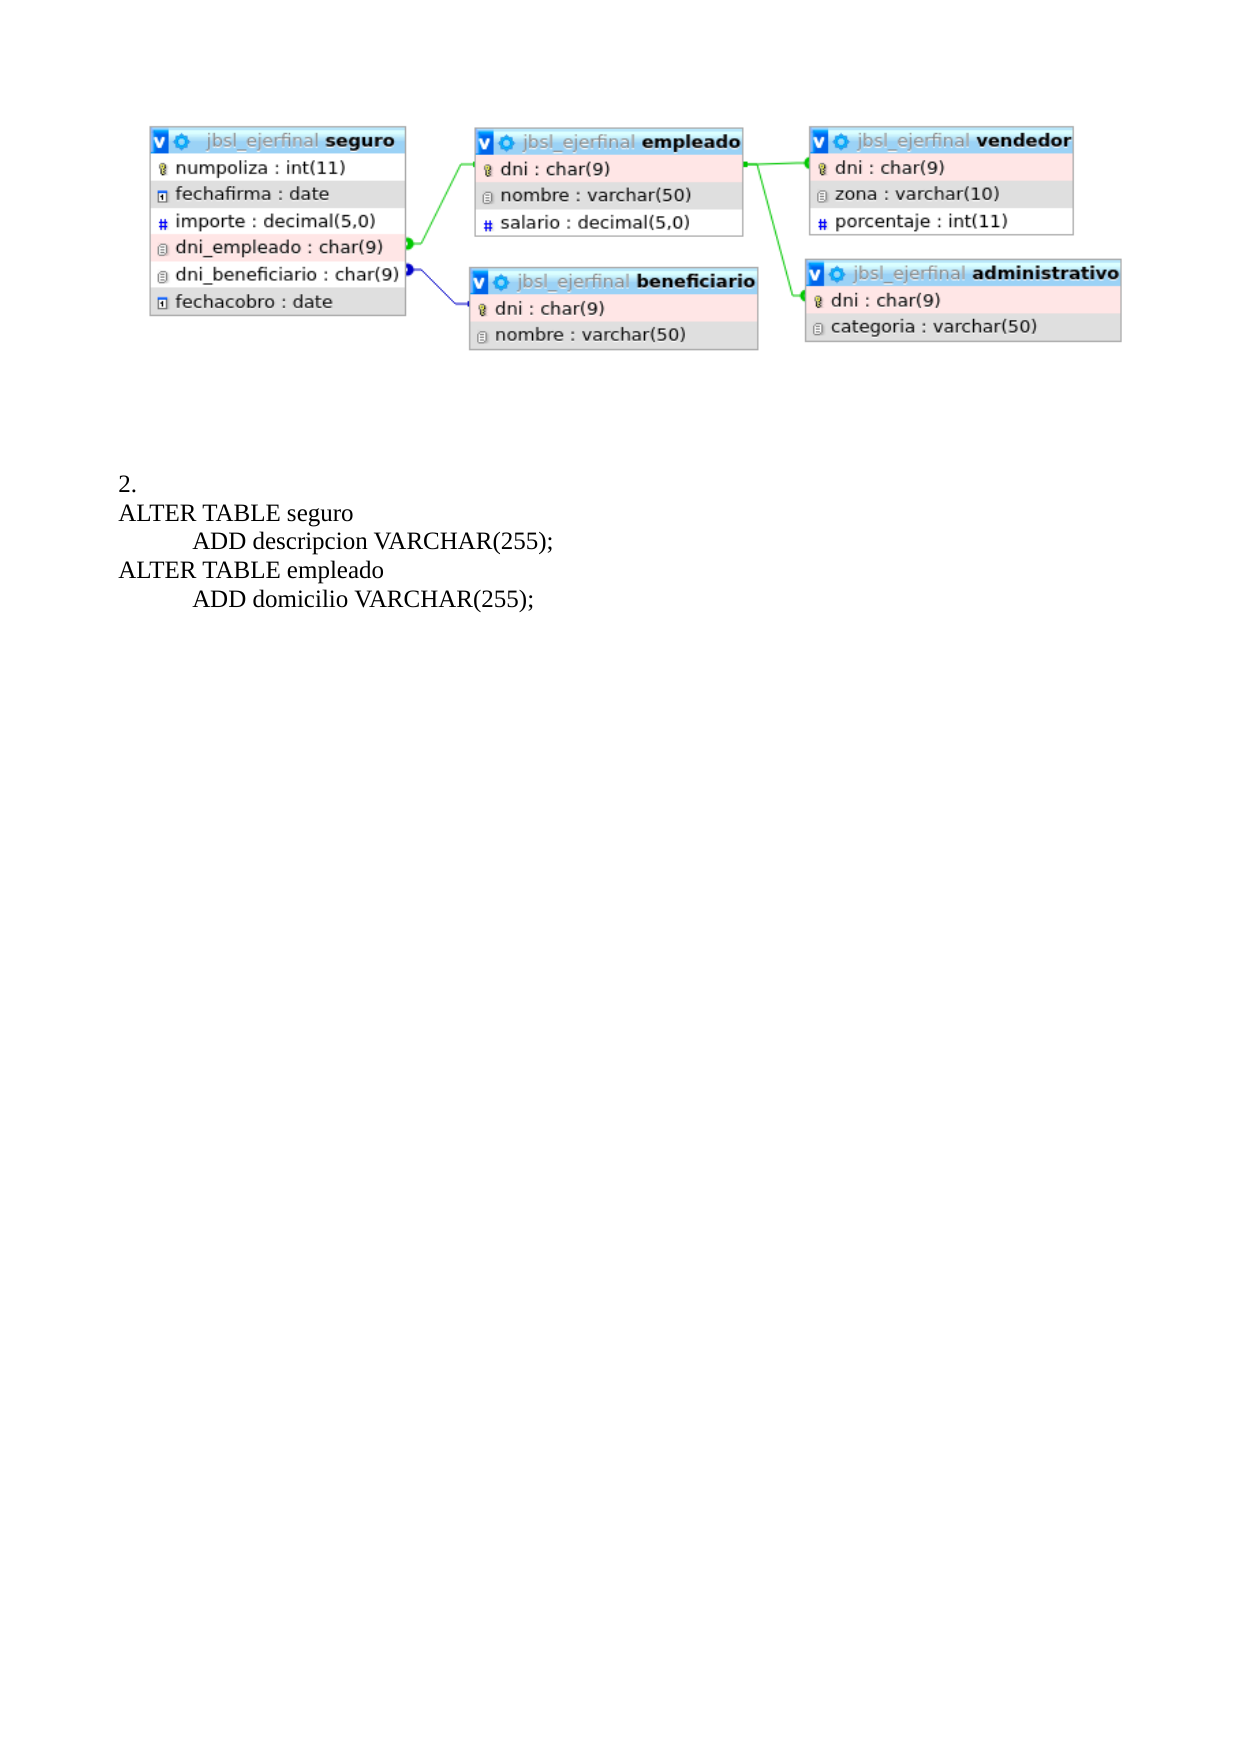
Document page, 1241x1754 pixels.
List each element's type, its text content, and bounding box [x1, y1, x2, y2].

text ADD descripcion VARCHAR(255); [118, 526, 1122, 555]
text 2. [118, 469, 1122, 498]
text ALTER TABLE empleado [118, 555, 1122, 584]
text ADD domicilio VARCHAR(255); [118, 584, 1122, 613]
text ALTER TABLE seguro [118, 498, 1122, 526]
picture [136, 103, 1141, 412]
